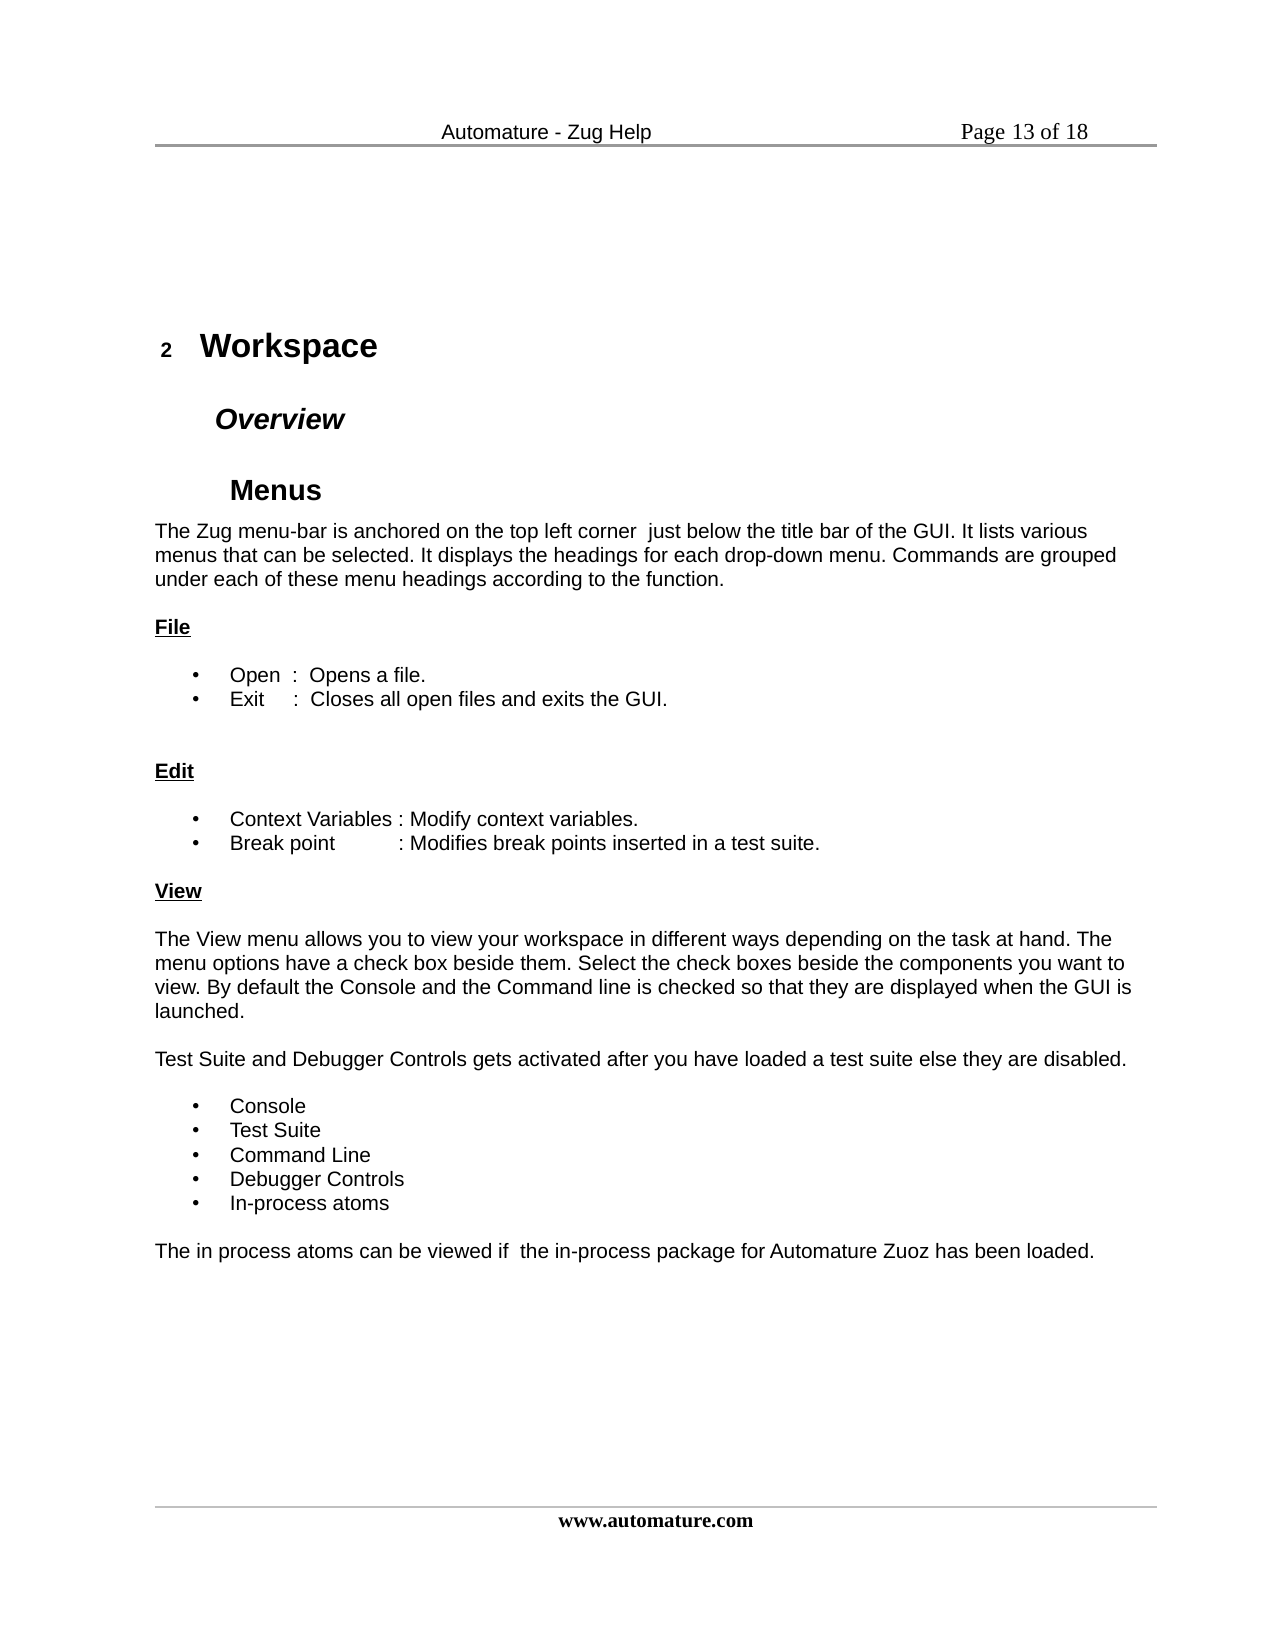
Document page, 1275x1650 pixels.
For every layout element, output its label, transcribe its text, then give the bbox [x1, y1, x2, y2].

list Exit : Closes all open files and exits the GUI. [192, 687, 1157, 711]
subtitle Workspace [154, 326, 1157, 364]
text Test Suite and Debugger Controls gets activated after you have loaded a test suite else they are disabled. [154, 1046, 1157, 1070]
text Edit [154, 759, 1157, 783]
list Break point : Modifies break points inserted in a test suite. [192, 831, 1157, 855]
text The in process atoms can be viewed if the in-process package for Automature Zuoz has been loaded. [154, 1238, 1157, 1262]
subtitle Overview [154, 402, 1157, 435]
text The View menu allows you to view your workspace in different ways depending on the task at hand. The menu options have a check box beside them. Select the check boxes beside the components you want to view. By default the Console and the Command line is checked so that they are displayed when the GUI is launched. [154, 927, 1157, 1022]
subtitle Menus [154, 473, 1157, 506]
list Console [192, 1094, 1157, 1118]
list Test Suite [192, 1118, 1157, 1142]
text File [154, 615, 1157, 639]
list In-process atoms [192, 1191, 1157, 1214]
list Command Line [192, 1142, 1157, 1166]
list Debugger Controls [192, 1166, 1157, 1191]
list Context Variables : Modify context variables. [192, 807, 1157, 831]
list Open : Opens a file. [192, 663, 1157, 687]
text The Zug menu-bar is anchored on the top left corner just below the title bar of the GUI. It lists various menus that can be selected. It displays the headings for each drop-down menu. Commands are grouped under each of these menu headings according to the function. [154, 519, 1157, 591]
text View [154, 879, 1157, 903]
